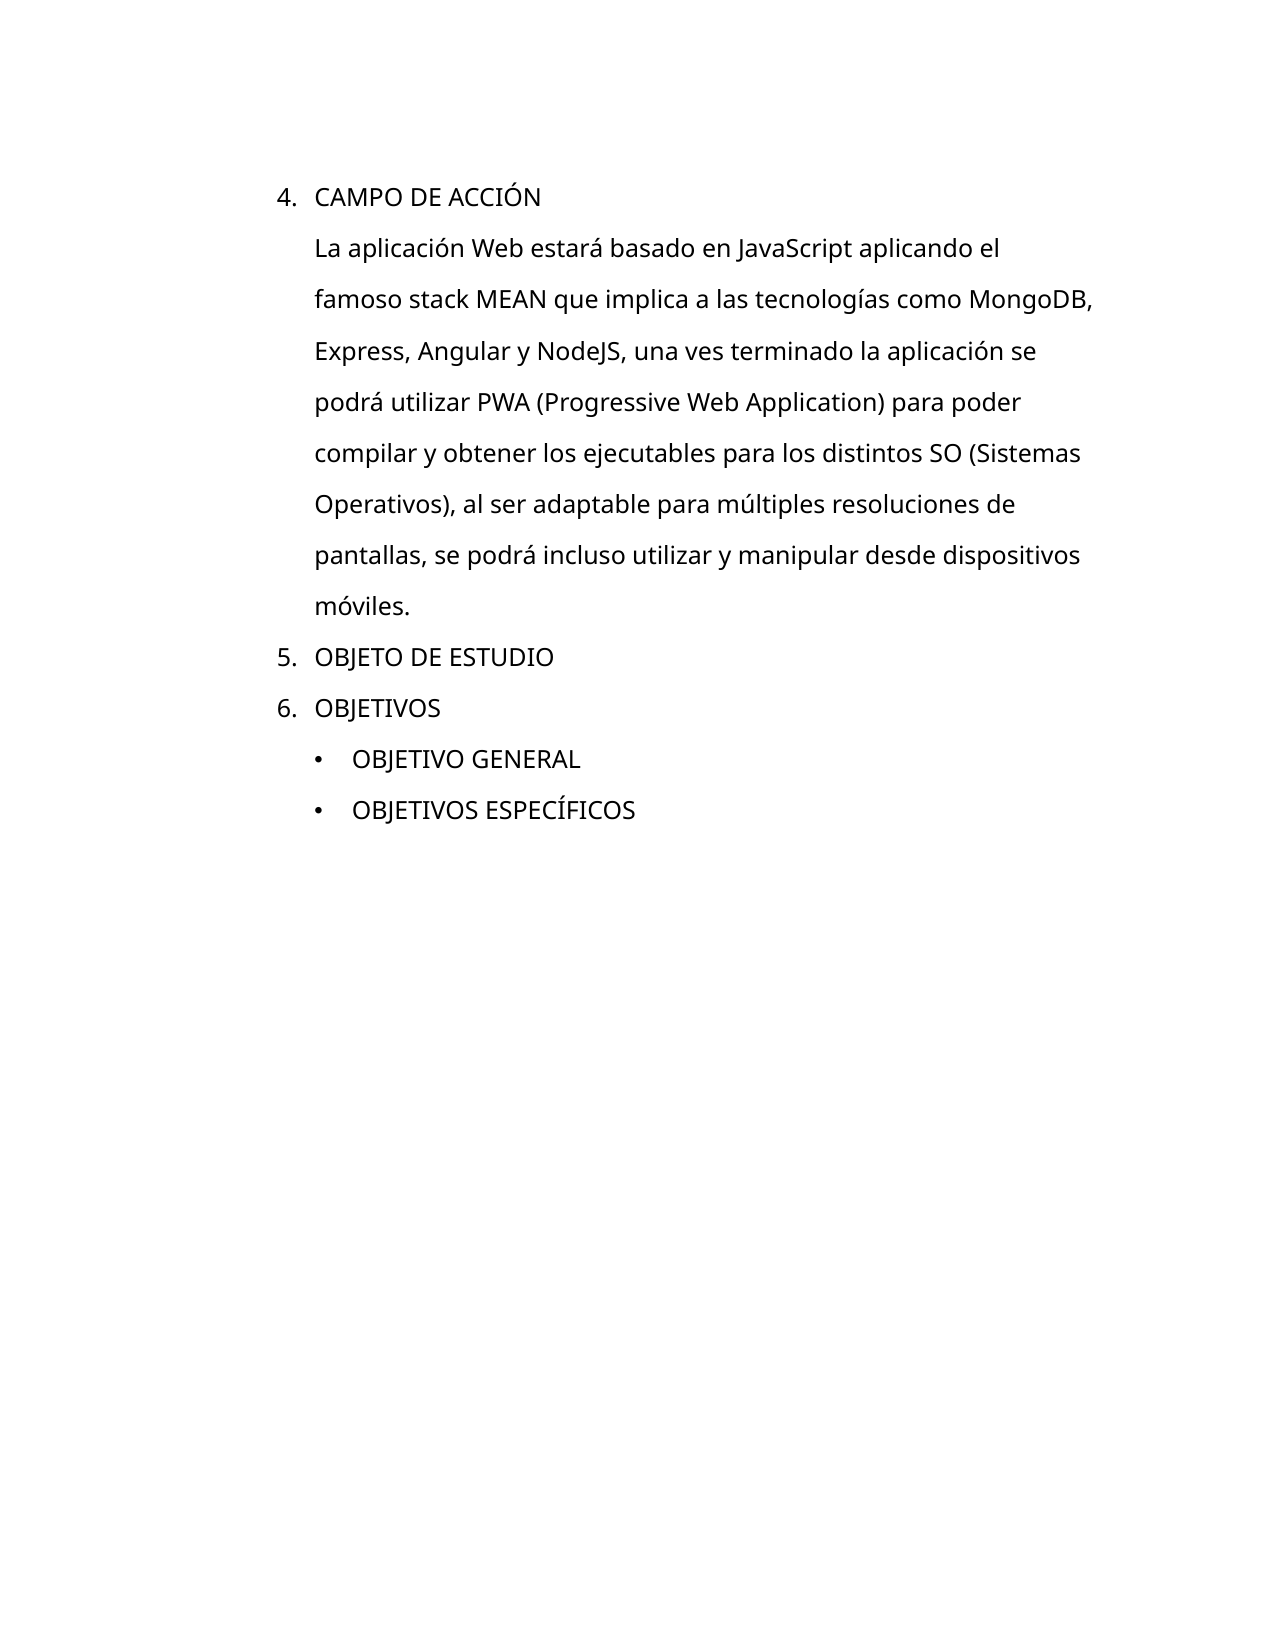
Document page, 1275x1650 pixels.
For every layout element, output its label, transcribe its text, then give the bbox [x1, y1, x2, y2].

list La aplicación Web estará basado en JavaScript aplicando el famoso stack MEAN que implica a las tecnologías como MongoDB, Express, Angular y NodeJS, una ves terminado la aplicación se podrá utilizar PWA (Progressive Web Application) para poder compilar y obtener los ejecutables para los distintos SO (Sistemas Operativos), al ser adaptable para múltiples resoluciones de pantallas, se podrá incluso utilizar y manipular desde dispositivos móviles. [277, 231, 1095, 622]
list OBJETIVOS [277, 691, 1095, 724]
list CAMPO DE ACCIÓN [277, 180, 1095, 214]
list OBJETO DE ESTUDIO [277, 639, 1095, 673]
list OBJETIVO GENERAL [314, 742, 1095, 776]
list OBJETIVOS ESPECÍFICOS [314, 793, 1095, 827]
